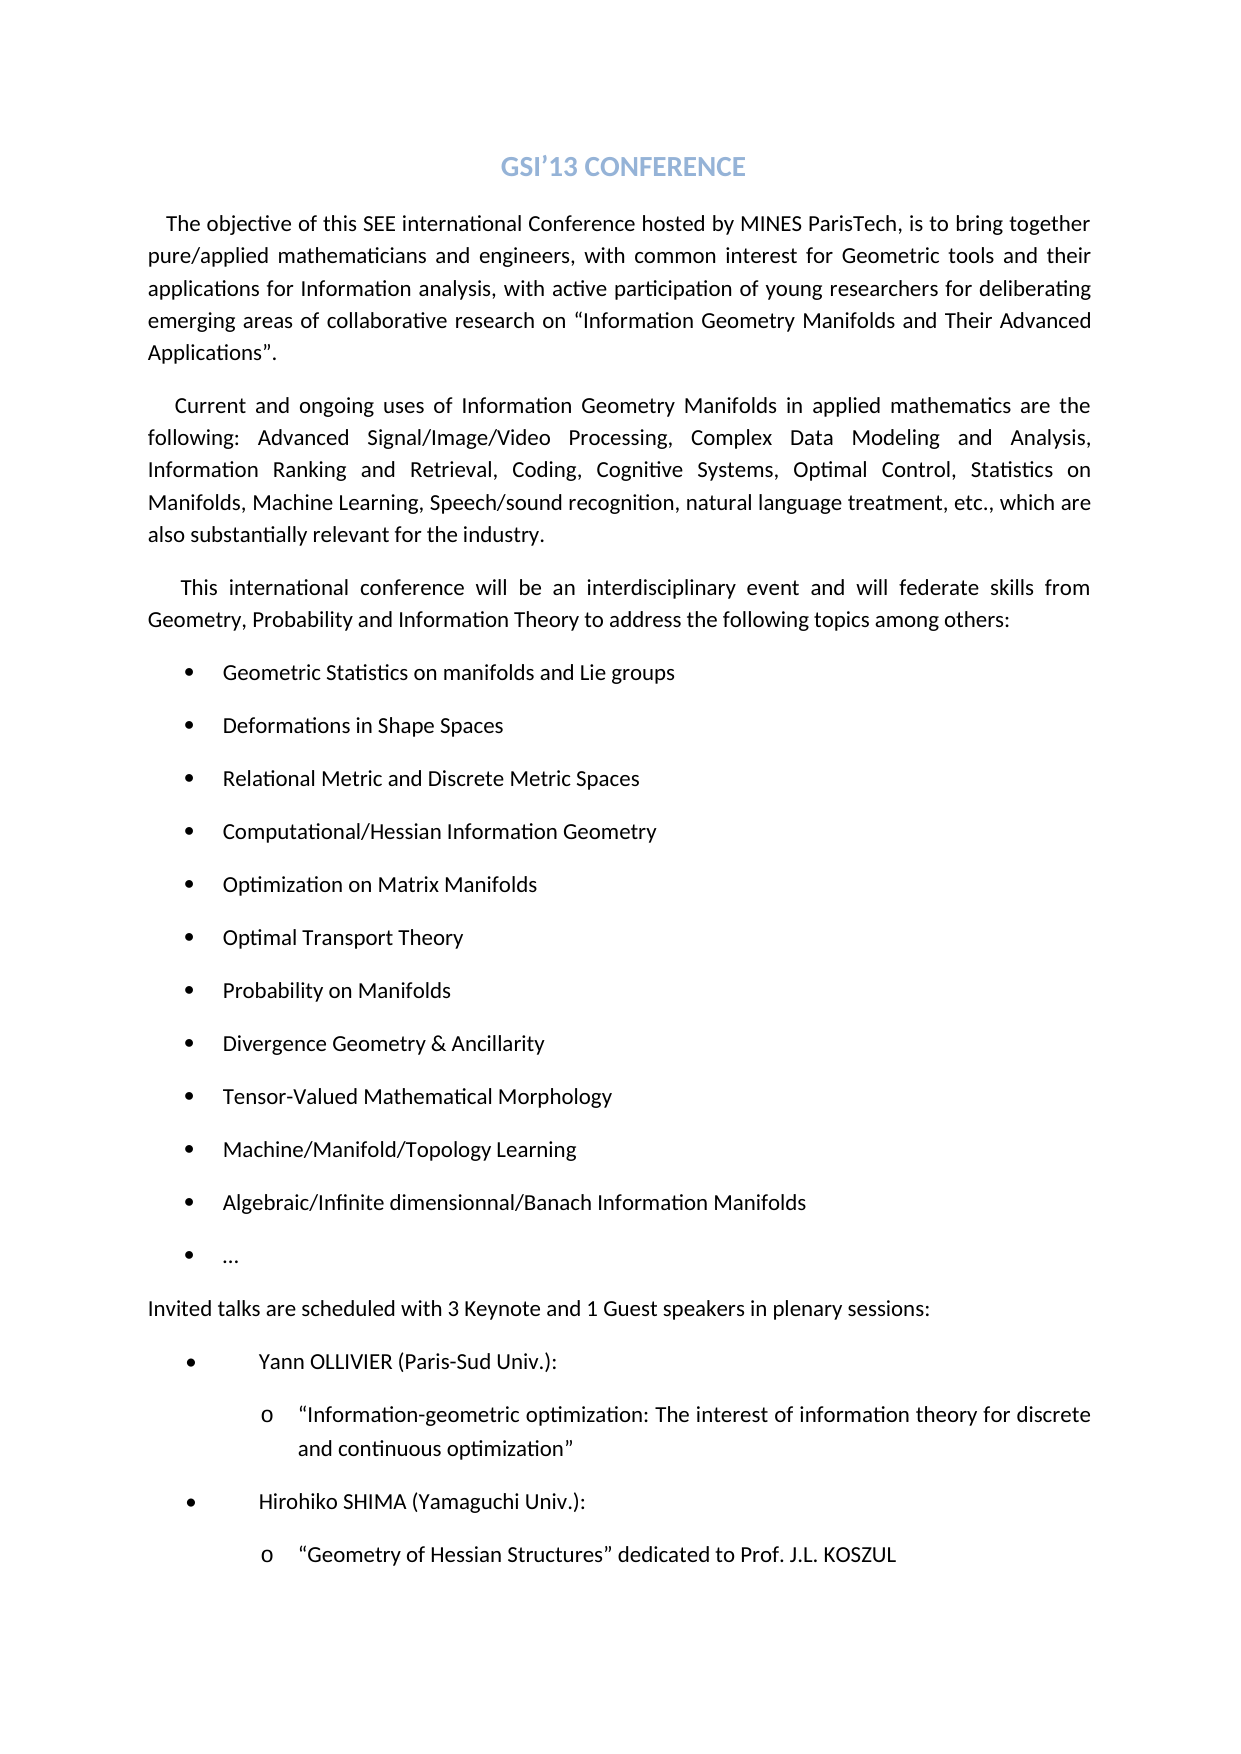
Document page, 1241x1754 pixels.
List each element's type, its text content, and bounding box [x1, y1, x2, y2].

list Geometric Statistics on manifolds and Lie groups [185, 658, 1093, 686]
text Current and ongoing uses of Information Geometry Manifolds in applied mathematics are the following: Advanced Signal/Image/Video Processing, Complex Data Modeling and Analysis, Information Ranking and Retrieval, Coding, Cognitive Systems, Optimal Control, Statistics on Manifolds, Machine Learning, Speech/sound recognition, natural language treatment, etc., which are also substantially relevant for the industry. [148, 391, 1093, 548]
text The objective of this SEE international Conference hosted by MINES ParisTech, is to bring together pure/applied mathematicians and engineers, with common interest for Geometric tools and their applications for Information analysis, with active participation of young researchers for deliberating emerging areas of collaborative research on “Information Geometry Manifolds and Their Advanced Applications”. [148, 209, 1093, 366]
text GSI’13 CONFERENCE [148, 148, 1093, 183]
list … [185, 1241, 1093, 1269]
list Optimization on Matrix Manifolds [185, 870, 1093, 898]
list “Geometry of Hessian Structures” dedicated to Prof. J.L. KOSZUL [260, 1540, 1093, 1569]
text This international conference will be an interdisciplinary event and will federate skills from Geometry, Probability and Information Theory to address the following topics among others: [148, 573, 1093, 633]
list “Information-geometric optimization: The interest of information theory for discrete and continuous optimization” [260, 1400, 1093, 1462]
text Invited talks are scheduled with 3 Keynote and 1 Guest speakers in plenary sessions: [148, 1294, 1093, 1322]
list Deformations in Shape Spaces [185, 711, 1093, 739]
list Divergence Geometry & Ancillarity [185, 1029, 1093, 1057]
list Relational Metric and Discrete Metric Spaces [185, 764, 1093, 792]
list Hirohiko SHIMA (Yamaguchi Univ.): [185, 1487, 1093, 1515]
list Yann OLLIVIER (Paris-Sud Univ.): [185, 1347, 1093, 1375]
list Computational/Hessian Information Geometry [185, 817, 1093, 845]
list Probability on Manifolds [185, 976, 1093, 1004]
list Machine/Manifold/Topology Learning [185, 1135, 1093, 1163]
list Optimal Transport Theory [185, 923, 1093, 951]
list Tensor-Valued Mathematical Morphology [185, 1082, 1093, 1110]
list Algebraic/Infinite dimensionnal/Banach Information Manifolds [185, 1188, 1093, 1216]
